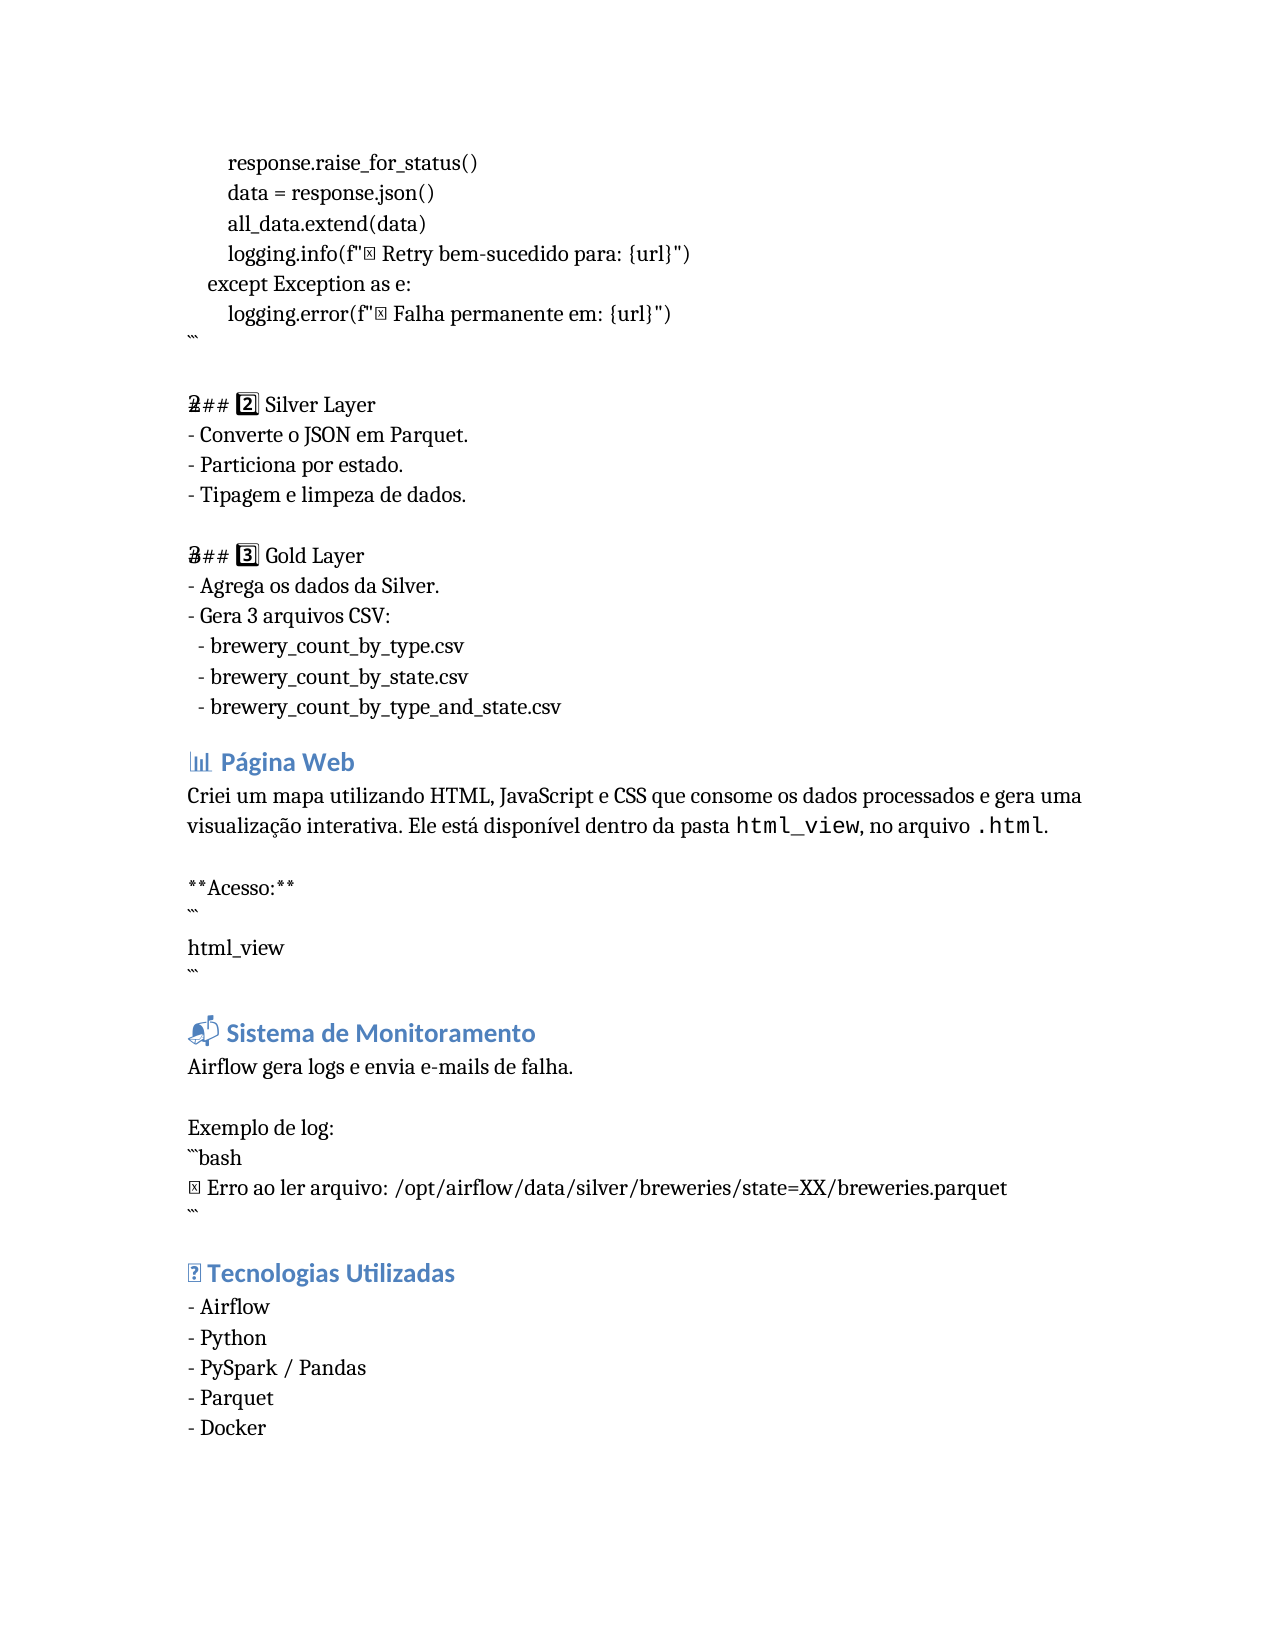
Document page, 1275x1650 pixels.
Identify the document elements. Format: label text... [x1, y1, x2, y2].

subtitle 🧠 Tecnologias Utilizadas [187, 1256, 1087, 1289]
text Airflow gera logs e envia e-mails de falha. Exemplo de log: ```bash ❌ Erro ao ler arquivo: /opt/airflow/data/silver/breweries/state=XX/breweries.parquet ``` [187, 1054, 1087, 1231]
text - Airflow - Python - PySpark / Pandas - Parquet - Docker [187, 1294, 1087, 1441]
subtitle 📬 Sistema de Monitoramento [187, 1016, 1087, 1049]
text Criei um mapa utilizando HTML, JavaScript e CSS que consome os dados processados e gera uma visualização interativa. Ele está disponível dentro da pasta html_view, no arquivo .html. **Acesso:** ``` html_view ``` [187, 783, 1087, 991]
text response.raise_for_status() data = response.json() all_data.extend(data) logging.info(f"🔁 Retry bem-sucedido para: {url}") except Exception as e: logging.error(f"❌ Falha permanente em: {url}") ``` ### 2️⃣ Silver Layer - Converte o JSON em Parquet. - Particiona por estado. - Tipagem e limpeza de dados. ### 3️⃣ Gold Layer - Agrega os dados da Silver. - Gera 3 arquivos CSV: - brewery_count_by_type.csv - brewery_count_by_state.csv - brewery_count_by_type_and_state.csv [187, 150, 1087, 720]
subtitle 📊 Página Web [187, 745, 1087, 778]
